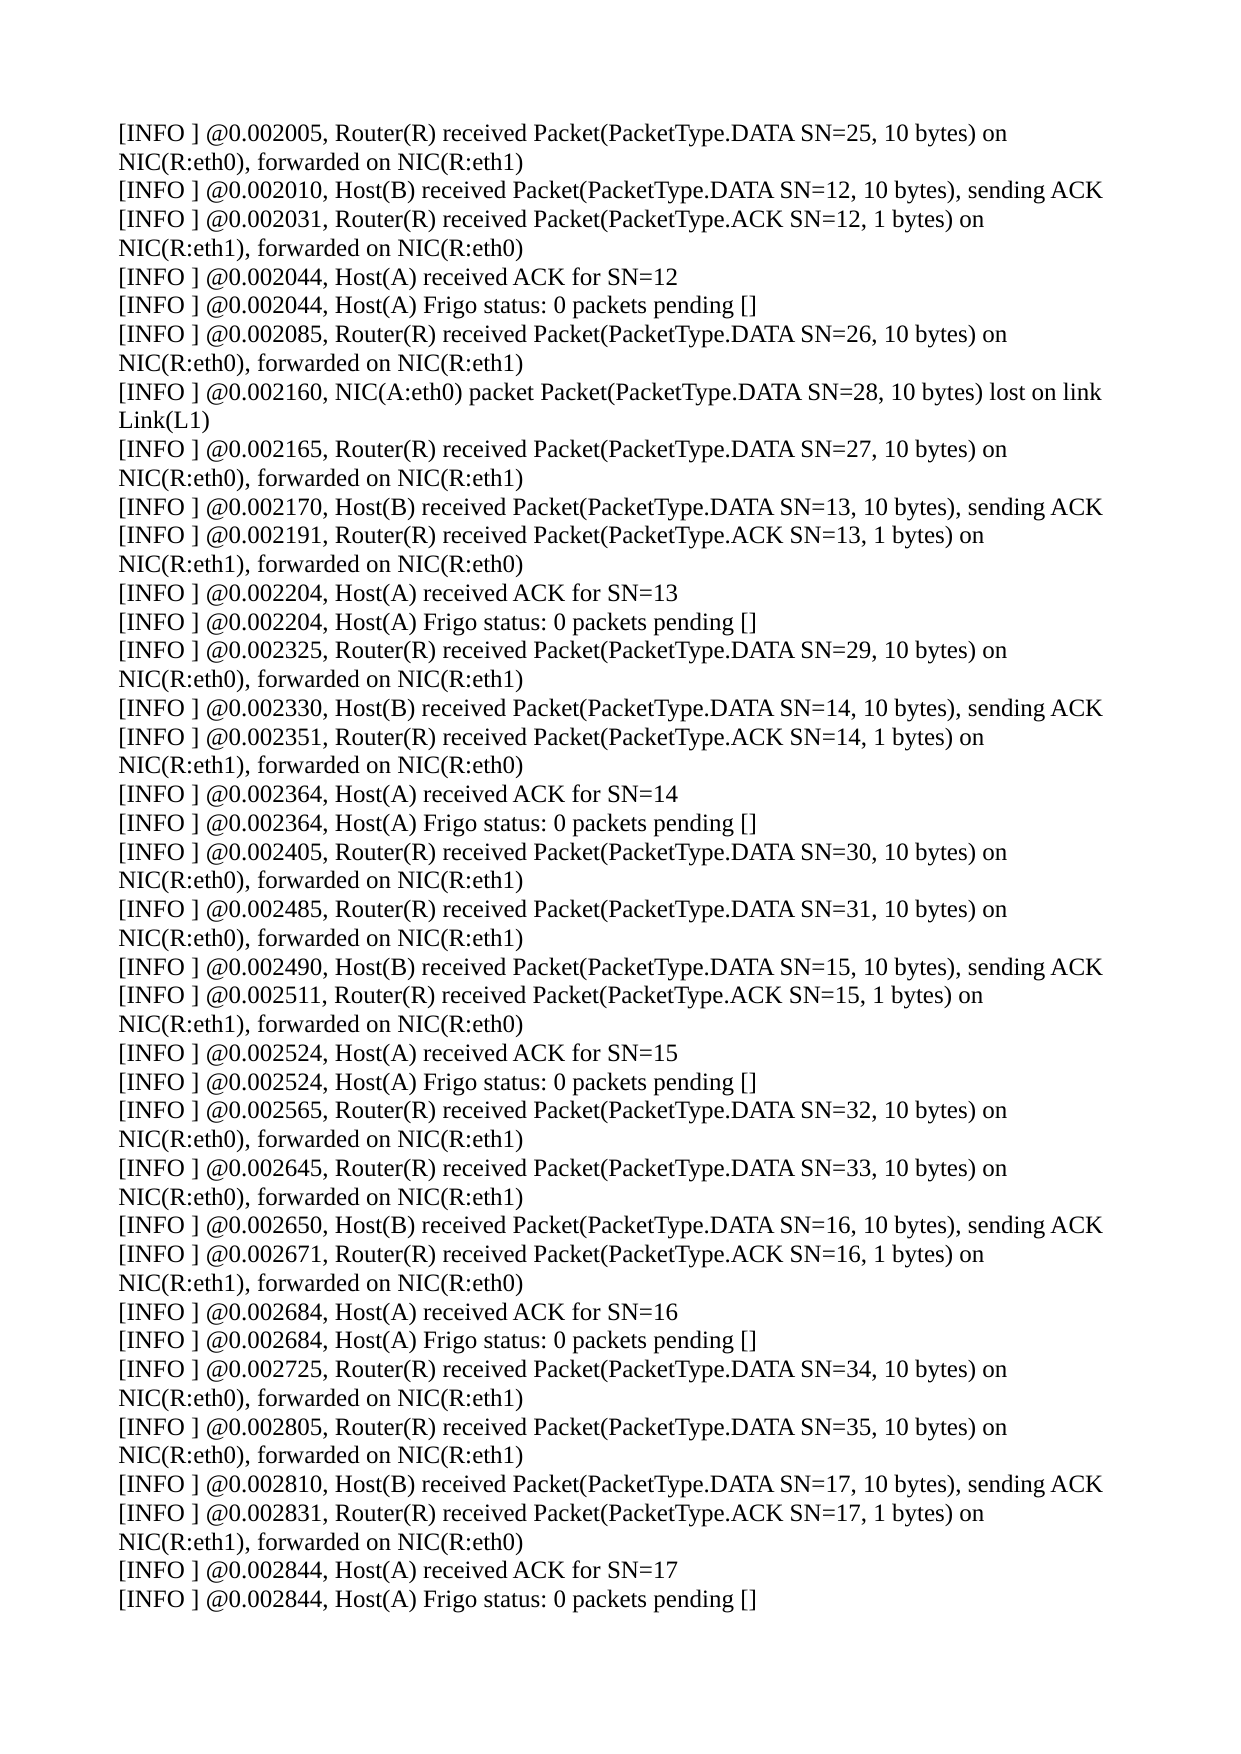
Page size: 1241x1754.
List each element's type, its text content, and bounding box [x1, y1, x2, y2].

text [INFO ] @0.002805, Router(R) received Packet(PacketType.DATA SN=35, 10 bytes) on NIC(R:eth0), forwarded on NIC(R:eth1) [118, 1412, 1122, 1469]
text [INFO ] @0.002524, Host(A) Frigo status: 0 packets pending [] [118, 1067, 1122, 1096]
text [INFO ] @0.002810, Host(B) received Packet(PacketType.DATA SN=17, 10 bytes), sending ACK [118, 1469, 1122, 1498]
text [INFO ] @0.002844, Host(A) received ACK for SN=17 [118, 1556, 1122, 1584]
text [INFO ] @0.002511, Router(R) received Packet(PacketType.ACK SN=15, 1 bytes) on NIC(R:eth1), forwarded on NIC(R:eth0) [118, 981, 1122, 1038]
text [INFO ] @0.002490, Host(B) received Packet(PacketType.DATA SN=15, 10 bytes), sending ACK [118, 952, 1122, 981]
text [INFO ] @0.002364, Host(A) Frigo status: 0 packets pending [] [118, 808, 1122, 837]
text [INFO ] @0.002160, NIC(A:eth0) packet Packet(PacketType.DATA SN=28, 10 bytes) lost on link Link(L1) [118, 377, 1122, 434]
text [INFO ] @0.002044, Host(A) Frigo status: 0 packets pending [] [118, 291, 1122, 319]
text [INFO ] @0.002844, Host(A) Frigo status: 0 packets pending [] [118, 1584, 1122, 1613]
text [INFO ] @0.002645, Router(R) received Packet(PacketType.DATA SN=33, 10 bytes) on NIC(R:eth0), forwarded on NIC(R:eth1) [118, 1153, 1122, 1211]
text [INFO ] @0.002671, Router(R) received Packet(PacketType.ACK SN=16, 1 bytes) on NIC(R:eth1), forwarded on NIC(R:eth0) [118, 1239, 1122, 1297]
text [INFO ] @0.002405, Router(R) received Packet(PacketType.DATA SN=30, 10 bytes) on NIC(R:eth0), forwarded on NIC(R:eth1) [118, 837, 1122, 894]
text [INFO ] @0.002351, Router(R) received Packet(PacketType.ACK SN=14, 1 bytes) on NIC(R:eth1), forwarded on NIC(R:eth0) [118, 722, 1122, 779]
text [INFO ] @0.002204, Host(A) Frigo status: 0 packets pending [] [118, 607, 1122, 636]
text [INFO ] @0.002725, Router(R) received Packet(PacketType.DATA SN=34, 10 bytes) on NIC(R:eth0), forwarded on NIC(R:eth1) [118, 1354, 1122, 1412]
text [INFO ] @0.002565, Router(R) received Packet(PacketType.DATA SN=32, 10 bytes) on NIC(R:eth0), forwarded on NIC(R:eth1) [118, 1096, 1122, 1153]
text [INFO ] @0.002044, Host(A) received ACK for SN=12 [118, 262, 1122, 291]
text [INFO ] @0.002524, Host(A) received ACK for SN=15 [118, 1038, 1122, 1067]
text [INFO ] @0.002325, Router(R) received Packet(PacketType.DATA SN=29, 10 bytes) on NIC(R:eth0), forwarded on NIC(R:eth1) [118, 636, 1122, 693]
text [INFO ] @0.002010, Host(B) received Packet(PacketType.DATA SN=12, 10 bytes), sending ACK [118, 176, 1122, 204]
text [INFO ] @0.002204, Host(A) received ACK for SN=13 [118, 578, 1122, 607]
text [INFO ] @0.002165, Router(R) received Packet(PacketType.DATA SN=27, 10 bytes) on NIC(R:eth0), forwarded on NIC(R:eth1) [118, 434, 1122, 492]
text [INFO ] @0.002684, Host(A) received ACK for SN=16 [118, 1297, 1122, 1326]
text [INFO ] @0.002170, Host(B) received Packet(PacketType.DATA SN=13, 10 bytes), sending ACK [118, 492, 1122, 521]
text [INFO ] @0.002191, Router(R) received Packet(PacketType.ACK SN=13, 1 bytes) on NIC(R:eth1), forwarded on NIC(R:eth0) [118, 521, 1122, 578]
text [INFO ] @0.002330, Host(B) received Packet(PacketType.DATA SN=14, 10 bytes), sending ACK [118, 693, 1122, 722]
text [INFO ] @0.002831, Router(R) received Packet(PacketType.ACK SN=17, 1 bytes) on NIC(R:eth1), forwarded on NIC(R:eth0) [118, 1498, 1122, 1556]
text [INFO ] @0.002650, Host(B) received Packet(PacketType.DATA SN=16, 10 bytes), sending ACK [118, 1211, 1122, 1239]
text [INFO ] @0.002364, Host(A) received ACK for SN=14 [118, 779, 1122, 808]
text [INFO ] @0.002031, Router(R) received Packet(PacketType.ACK SN=12, 1 bytes) on NIC(R:eth1), forwarded on NIC(R:eth0) [118, 204, 1122, 262]
text [INFO ] @0.002684, Host(A) Frigo status: 0 packets pending [] [118, 1326, 1122, 1354]
text [INFO ] @0.002485, Router(R) received Packet(PacketType.DATA SN=31, 10 bytes) on NIC(R:eth0), forwarded on NIC(R:eth1) [118, 894, 1122, 952]
text [INFO ] @0.002005, Router(R) received Packet(PacketType.DATA SN=25, 10 bytes) on NIC(R:eth0), forwarded on NIC(R:eth1) [118, 118, 1122, 176]
text [INFO ] @0.002085, Router(R) received Packet(PacketType.DATA SN=26, 10 bytes) on NIC(R:eth0), forwarded on NIC(R:eth1) [118, 319, 1122, 377]
